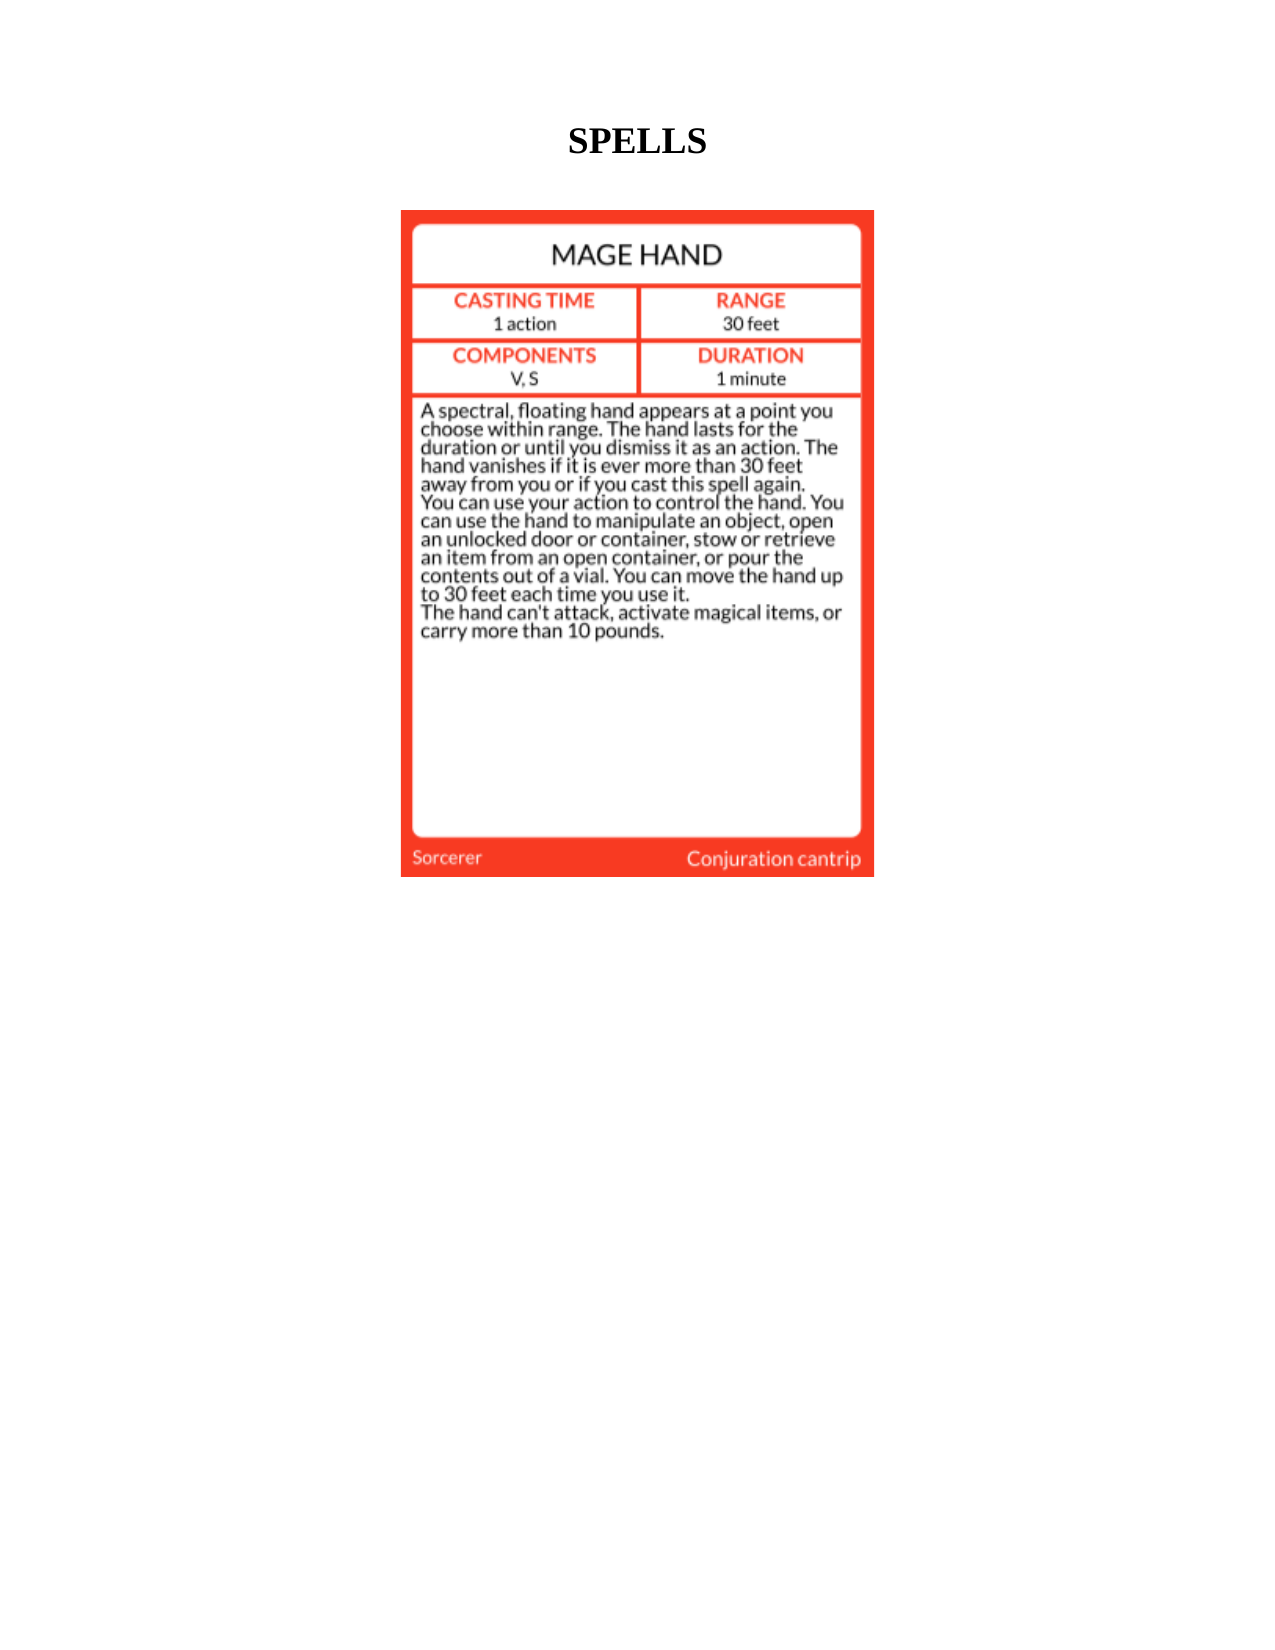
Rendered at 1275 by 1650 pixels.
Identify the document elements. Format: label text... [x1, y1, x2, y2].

text SPELLS [118, 118, 1157, 161]
picture [400, 210, 875, 877]
